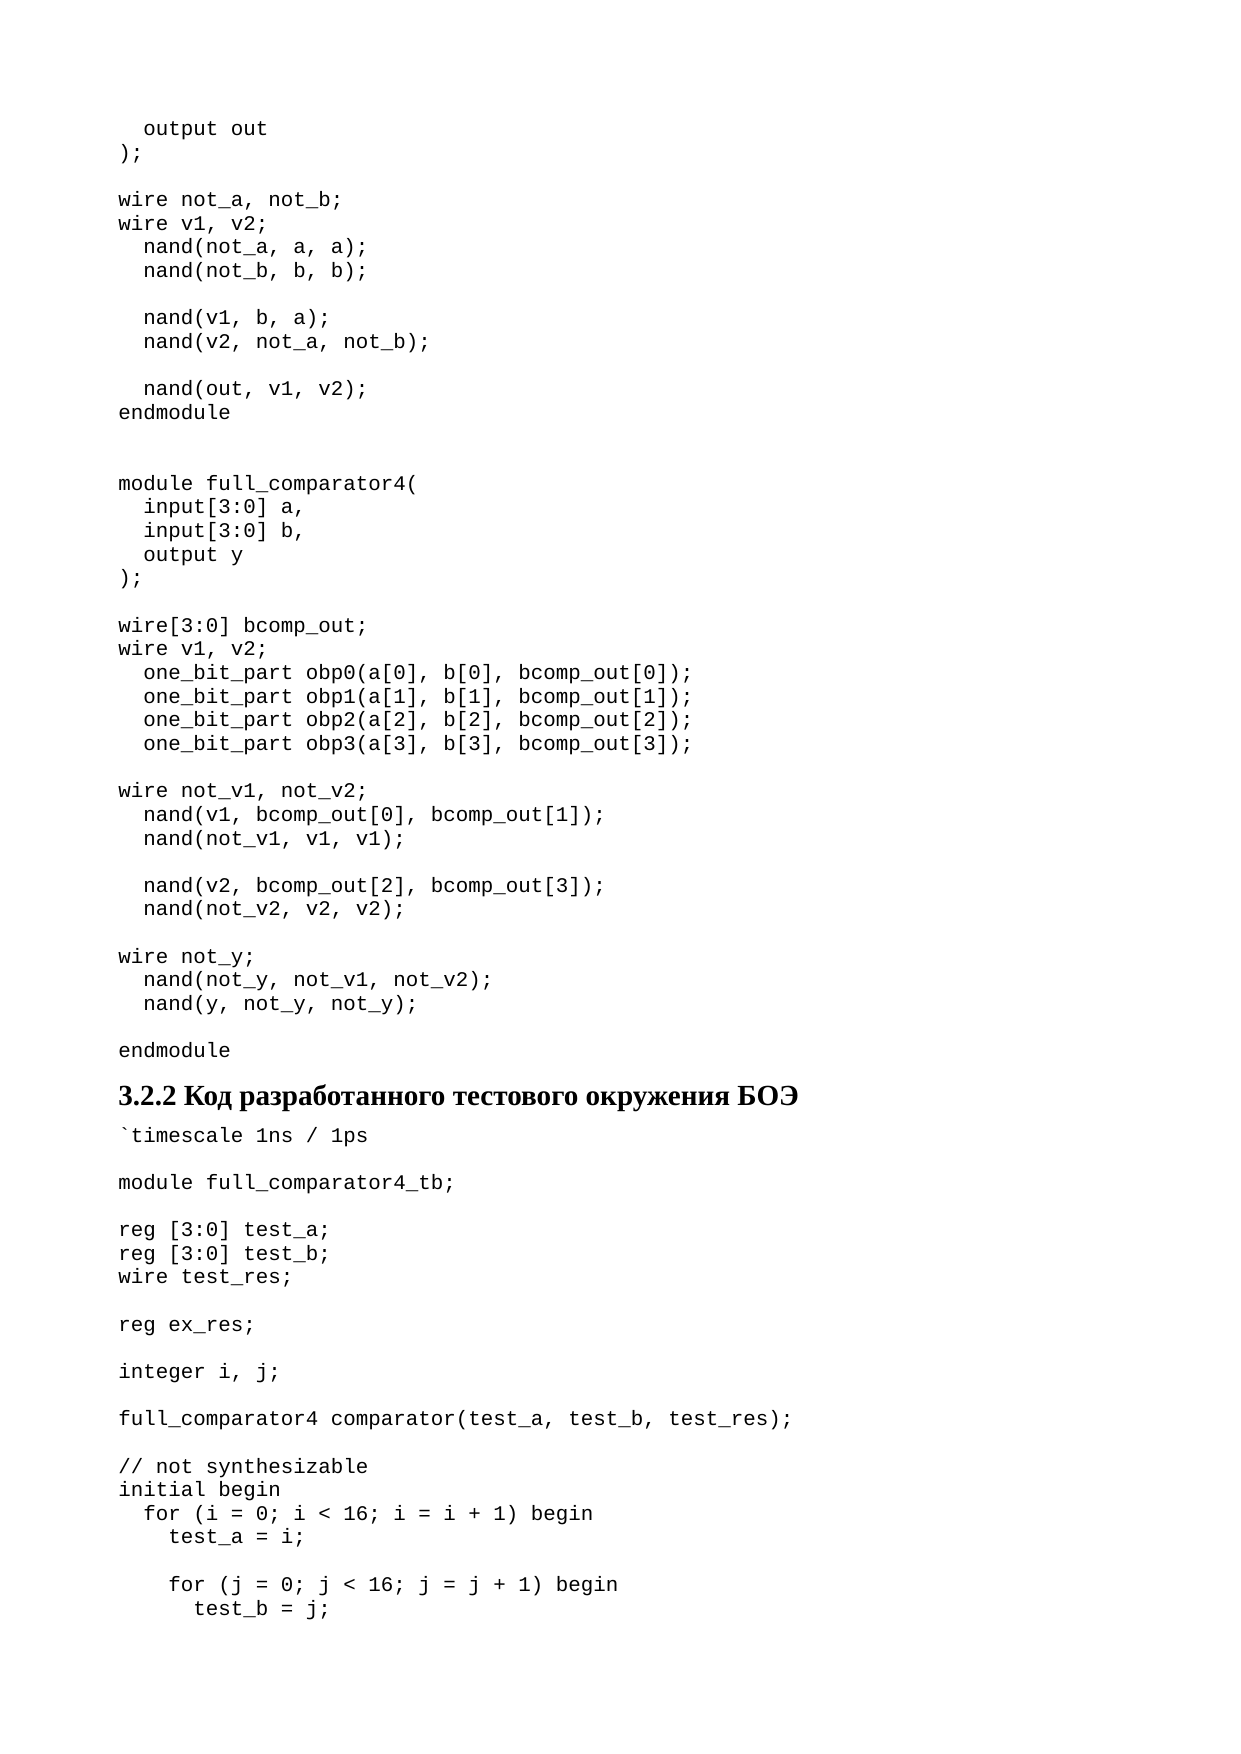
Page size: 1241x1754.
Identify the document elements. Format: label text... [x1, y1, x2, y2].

text nand(v1, bcomp_out[0], bcomp_out[1]); [118, 804, 1122, 827]
text wire v1, v2; [118, 638, 1122, 662]
text endmodule [118, 1040, 1122, 1064]
text one_bit_part obp3(a[3], b[3], bcomp_out[3]); [118, 733, 1122, 757]
text nand(out, v1, v2); [118, 378, 1122, 402]
text ); [118, 567, 1122, 591]
text initial begin [118, 1479, 1122, 1503]
text test_a = i; [118, 1527, 1122, 1550]
text integer i, j; [118, 1361, 1122, 1385]
text test_b = j; [118, 1597, 1122, 1621]
text input[3:0] b, [118, 520, 1122, 544]
text reg [3:0] test_a; [118, 1219, 1122, 1243]
text full_comparator4 comparator(test_a, test_b, test_res); [118, 1408, 1122, 1432]
text module full_comparator4( [118, 473, 1122, 496]
text for (j = 0; j < 16; j = j + 1) begin [118, 1574, 1122, 1597]
text one_bit_part obp1(a[1], b[1], bcomp_out[1]); [118, 686, 1122, 709]
text module full_comparator4_tb; [118, 1172, 1122, 1196]
text wire not_a, not_b; [118, 189, 1122, 213]
text nand(v2, not_a, not_b); [118, 331, 1122, 354]
text wire not_y; [118, 946, 1122, 969]
text nand(y, not_y, not_y); [118, 993, 1122, 1017]
text nand(v1, b, a); [118, 307, 1122, 331]
text ); [118, 142, 1122, 165]
text nand(not_v2, v2, v2); [118, 898, 1122, 922]
text nand(not_v1, v1, v1); [118, 827, 1122, 851]
subtitle 3.2.2 Код разработанного тестового окружения БОЭ [118, 1078, 1122, 1112]
text // not synthesizable [118, 1456, 1122, 1479]
text output y [118, 544, 1122, 567]
text wire not_v1, not_v2; [118, 780, 1122, 804]
text nand(v2, bcomp_out[2], bcomp_out[3]); [118, 875, 1122, 898]
text output out [118, 118, 1122, 142]
text one_bit_part obp0(a[0], b[0], bcomp_out[0]); [118, 662, 1122, 686]
text reg ex_res; [118, 1314, 1122, 1337]
text nand(not_y, not_v1, not_v2); [118, 969, 1122, 993]
text one_bit_part obp2(a[2], b[2], bcomp_out[2]); [118, 709, 1122, 733]
text for (i = 0; i < 16; i = i + 1) begin [118, 1503, 1122, 1527]
text wire v1, v2; [118, 213, 1122, 236]
text wire[3:0] bcomp_out; [118, 615, 1122, 638]
text endmodule [118, 402, 1122, 426]
text reg [3:0] test_b; [118, 1243, 1122, 1266]
text nand(not_b, b, b); [118, 260, 1122, 284]
text nand(not_a, a, a); [118, 236, 1122, 260]
text `timescale 1ns / 1ps [118, 1124, 1122, 1148]
text wire test_res; [118, 1266, 1122, 1290]
text input[3:0] a, [118, 496, 1122, 520]
